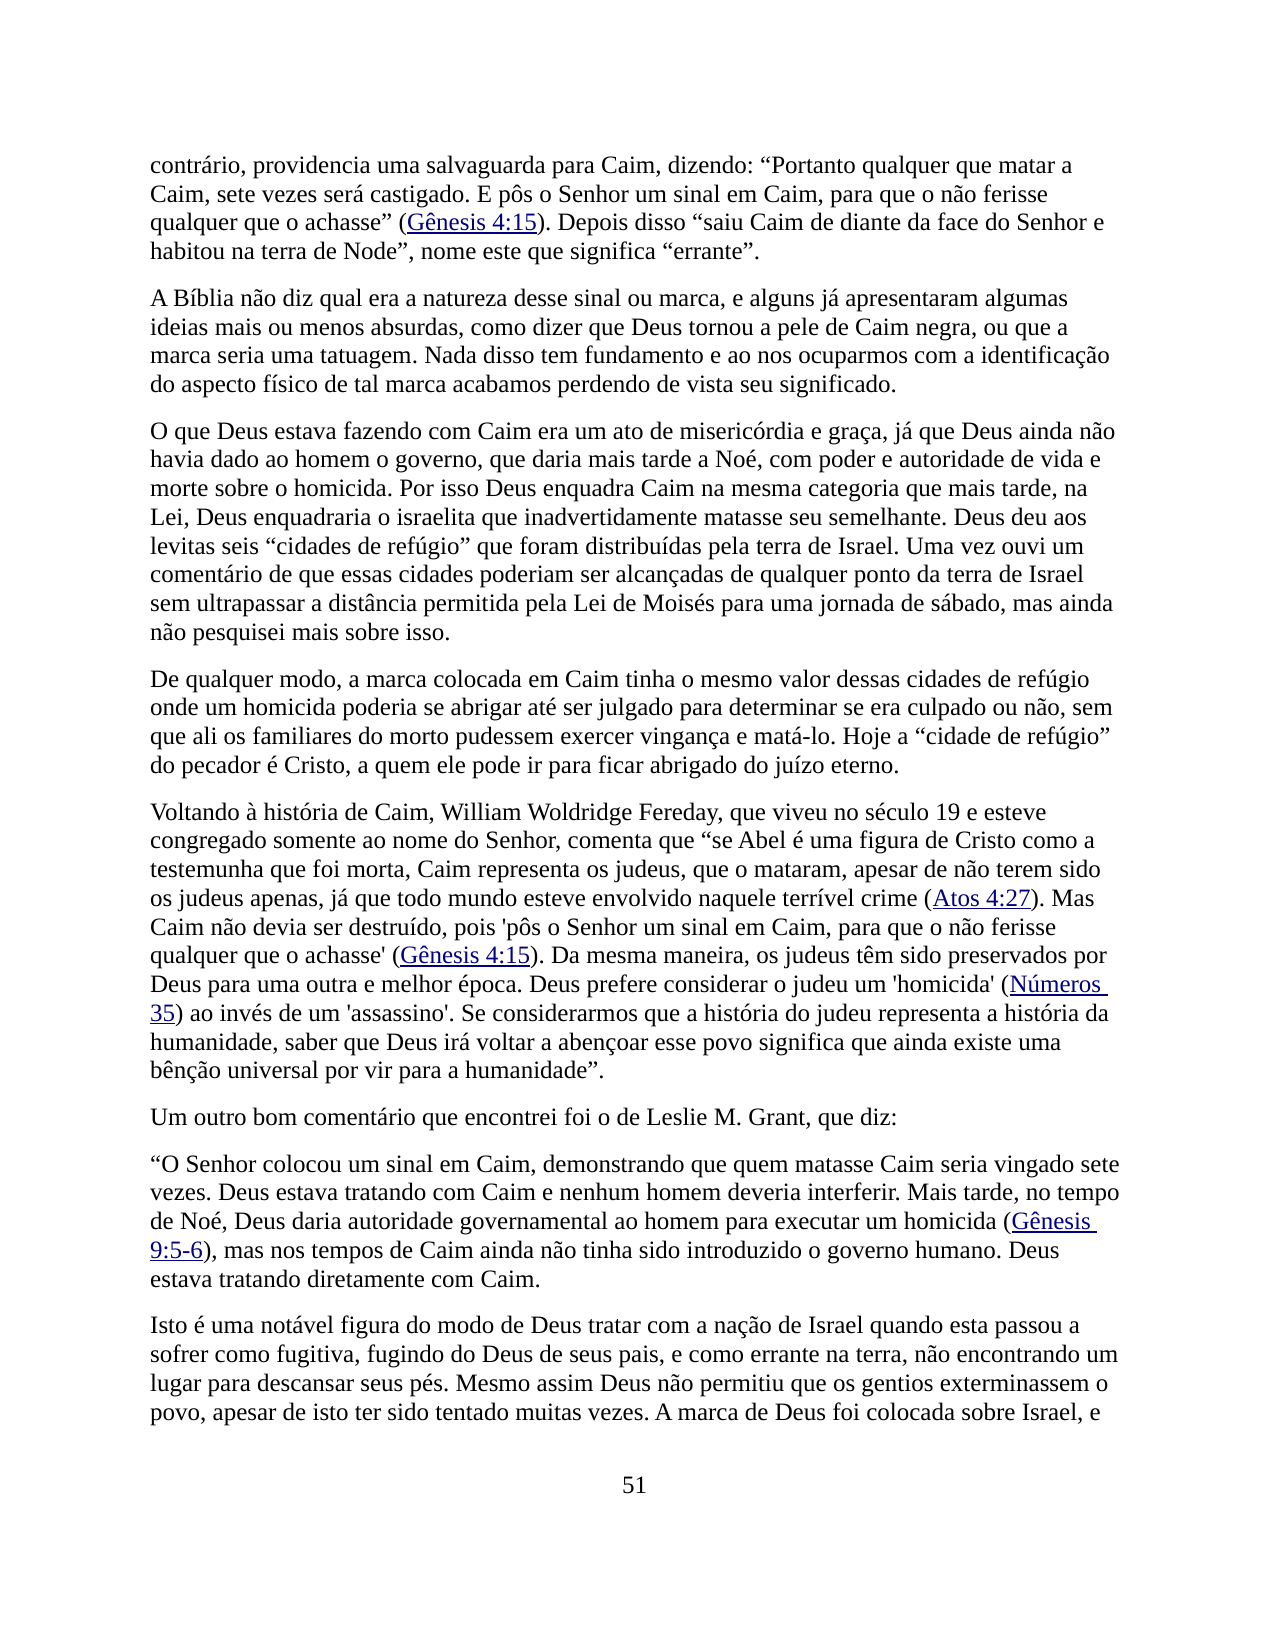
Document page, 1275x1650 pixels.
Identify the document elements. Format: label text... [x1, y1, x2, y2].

text Isto é uma notável figura do modo de Deus tratar com a nação de Israel quando esta passou a sofrer como fugitiva, fugindo do Deus de seus pais, e como errante na terra, não encontrando um lugar para descansar seus pés. Mesmo assim Deus não permitiu que os gentios exterminassem o povo, apesar de isto ter sido tentado muitas vezes. A marca de Deus foi colocada sobre Israel, e [150, 1310, 1125, 1425]
text A Bíblia não diz qual era a natureza desse sinal ou marca, e alguns já apresentaram algumas ideias mais ou menos absurdas, como dizer que Deus tornou a pele de Caim negra, ou que a marca seria uma tatuagem. Nada disso tem fundamento e ao nos ocuparmos com a identificação do aspecto físico de tal marca acabamos perdendo de vista seu significado. [150, 283, 1125, 398]
text Um outro bom comentário que encontrei foi o de Leslie M. Grant, que diz: [150, 1102, 1125, 1131]
text contrário, providencia uma salvaguarda para Caim, dizendo: “Portanto qualquer que matar a Caim, sete vezes será castigado. E pôs o Senhor um sinal em Caim, para que o não ferisse qualquer que o achasse” (Gênesis 4:15). Depois disso “saiu Caim de diante da face do Senhor e habitou na terra de Node”, nome este que significa “errante”. [150, 150, 1125, 265]
text De qualquer modo, a marca colocada em Caim tinha o mesmo valor dessas cidades de refúgio onde um homicida poderia se abrigar até ser julgado para determinar se era culpado ou não, sem que ali os familiares do morto pudessem exercer vingança e matá-lo. Hoje a “cidade de refúgio” do pecador é Cristo, a quem ele pode ir para ficar abrigado do juízo eterno. [150, 664, 1125, 779]
text Voltando à história de Caim, William Woldridge Fereday, que viveu no século 19 e esteve congregado somente ao nome do Senhor, comenta que “se Abel é uma figura de Cristo como a testemunha que foi morta, Caim representa os judeus, que o mataram, apesar de não terem sido os judeus apenas, já que todo mundo esteve envolvido naquele terrível crime (Atos 4:27). Mas Caim não devia ser destruído, pois 'pôs o Senhor um sinal em Caim, para que o não ferisse qualquer que o achasse' (Gênesis 4:15). Da mesma maneira, os judeus têm sido preservados por Deus para uma outra e melhor época. Deus prefere considerar o judeu um 'homicida' (Números 35) ao invés de um 'assassino'. Se considerarmos que a história do judeu representa a história da humanidade, saber que Deus irá voltar a abençoar esse povo significa que ainda existe uma bênção universal por vir para a humanidade”. [150, 797, 1125, 1084]
text “O Senhor colocou um sinal em Caim, demonstrando que quem matasse Caim seria vingado sete vezes. Deus estava tratando com Caim e nenhum homem deveria interferir. Mais tarde, no tempo de Noé, Deus daria autoridade governamental ao homem para executar um homicida (Gênesis 9:5-6), mas nos tempos de Caim ainda não tinha sido introduzido o governo humano. Deus estava tratando diretamente com Caim. [150, 1149, 1125, 1292]
text O que Deus estava fazendo com Caim era um ato de misericórdia e graça, já que Deus ainda não havia dado ao homem o governo, que daria mais tarde a Noé, com poder e autoridade de vida e morte sobre o homicida. Por isso Deus enquadra Caim na mesma categoria que mais tarde, na Lei, Deus enquadraria o israelita que inadvertidamente matasse seu semelhante. Deus deu aos levitas seis “cidades de refúgio” que foram distribuídas pela terra de Israel. Uma vez ouvi um comentário de que essas cidades poderiam ser alcançadas de qualquer ponto da terra de Israel sem ultrapassar a distância permitida pela Lei de Moisés para uma jornada de sábado, mas ainda não pesquisei mais sobre isso. [150, 416, 1125, 646]
